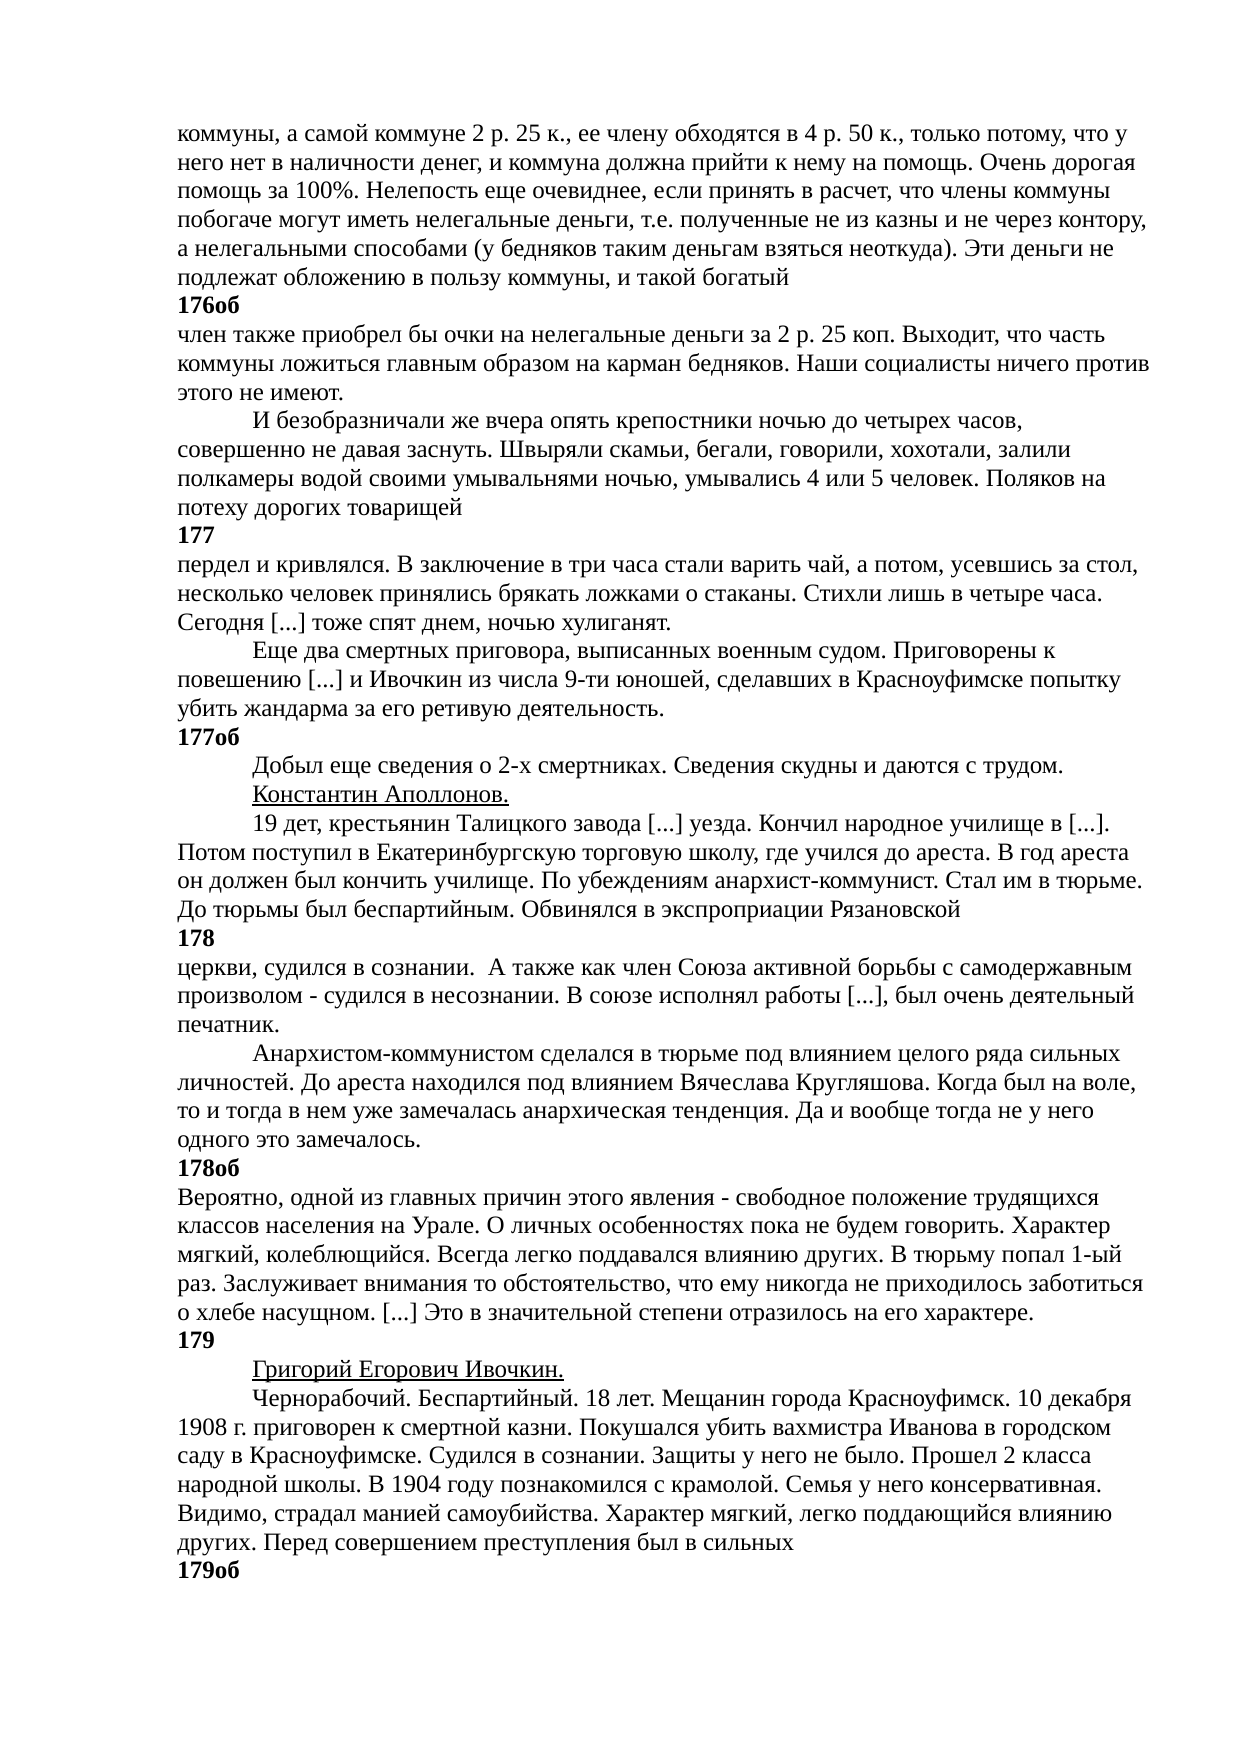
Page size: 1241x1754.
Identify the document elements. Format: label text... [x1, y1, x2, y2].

text Добыл еще сведения о 2-х смертниках. Сведения скудны и даются с трудом. [177, 751, 1152, 779]
text 177об [177, 722, 1152, 751]
text Константин Аполлонов. [177, 779, 1152, 808]
text 178об [177, 1153, 1152, 1182]
text 176об [177, 291, 1152, 319]
text 178 [177, 923, 1152, 952]
text Чернорабочий. Беспартийный. 18 лет. Мещанин города Красноуфимск. 10 декабря 1908 г. приговорен к смертной казни. Покушался убить вахмистра Иванова в городском саду в Красноуфимске. Судился в сознании. Защиты у него не было. Прошел 2 класса народной школы. В 1904 году познакомился с крамолой. Семья у него консервативная. Видимо, страдал манией самоубийства. Характер мягкий, легко поддающийся влиянию других. Перед совершением преступления был в сильных [177, 1383, 1152, 1556]
text Анархистом-коммунистом сделался в тюрьме под влиянием целого ряда сильных личностей. До ареста находился под влиянием Вячеслава Кругляшова. Когда был на воле, то и тогда в нем уже замечалась анархическая тенденция. Да и вообще тогда не у него одного это замечалось. [177, 1038, 1152, 1153]
text Вероятно, одной из главных причин этого явления - свободное положение трудящихся классов населения на Урале. О личных особенностях пока не будем говорить. Характер мягкий, колеблющийся. Всегда легко поддавался влиянию других. В тюрьму попал 1-ый раз. Заслуживает внимания то обстоятельство, что ему никогда не приходилось заботиться о хлебе насущном. [...] Это в значительной степени отразилось на его характере. [177, 1182, 1152, 1326]
text коммуны, а самой коммуне 2 р. 25 к., ее члену обходятся в 4 р. 50 к., только потому, что у него нет в наличности денег, и коммуна должна прийти к нему на помощь. Очень дорогая помощь за 100%. Нелепость еще очевиднее, если принять в расчет, что члены коммуны побогаче могут иметь нелегальные деньги, т.е. полученные не из казны и не через контору, а нелегальными способами (у бедняков таким деньгам взяться неоткуда). Эти деньги не подлежат обложению в пользу коммуны, и такой богатый [177, 118, 1152, 291]
text член также приобрел бы очки на нелегальные деньги за 2 р. 25 коп. Выходит, что часть коммуны ложиться главным образом на карман бедняков. Наши социалисты ничего против этого не имеют. [177, 319, 1152, 406]
text 179об [177, 1556, 1152, 1584]
text церкви, судился в сознании. А также как член Союза активной борьбы с самодержавным произволом - судился в несознании. В союзе исполнял работы [...], был очень деятельный печатник. [177, 952, 1152, 1038]
text 179 [177, 1326, 1152, 1354]
text пердел и кривлялся. В заключение в три часа стали варить чай, а потом, усевшись за стол, несколько человек принялись брякать ложками о стаканы. Стихли лишь в четыре часа. Сегодня [...] тоже спят днем, ночью хулиганят. [177, 549, 1152, 636]
text 177 [177, 521, 1152, 549]
text Григорий Егорович Ивочкин. [177, 1354, 1152, 1383]
text И безобразничали же вчера опять крепостники ночью до четырех часов, совершенно не давая заснуть. Швыряли скамьи, бегали, говорили, хохотали, залили полкамеры водой своими умывальнями ночью, умывались 4 или 5 человек. Поляков на потеху дорогих товарищей [177, 406, 1152, 521]
text 19 дет, крестьянин Талицкого завода [...] уезда. Кончил народное училище в [...]. Потом поступил в Екатеринбургскую торговую школу, где учился до ареста. В год ареста он должен был кончить училище. По убеждениям анархист-коммунист. Стал им в тюрьме. До тюрьмы был беспартийным. Обвинялся в экспроприации Рязановской [177, 808, 1152, 923]
text Еще два смертных приговора, выписанных военным судом. Приговорены к повешению [...] и Ивочкин из числа 9-ти юношей, сделавших в Красноуфимске попытку убить жандарма за его ретивую деятельность. [177, 636, 1152, 722]
